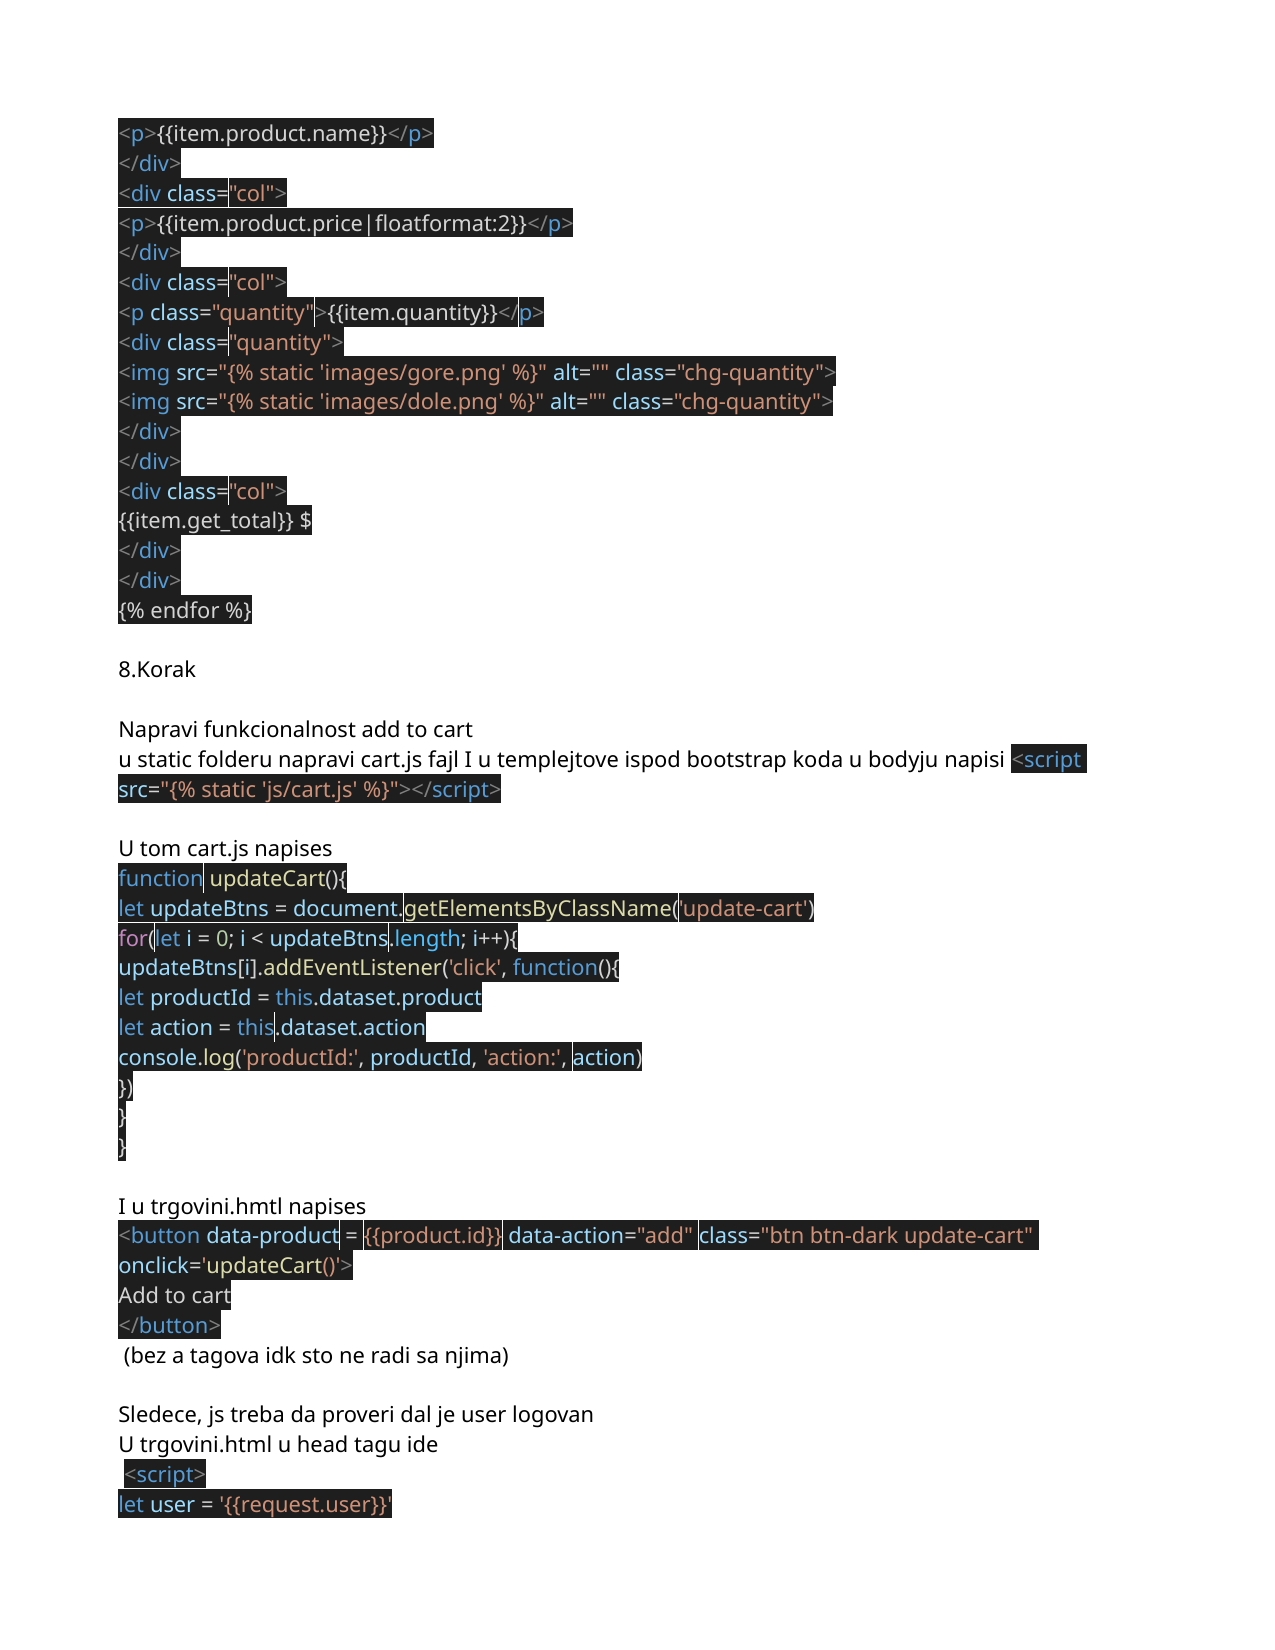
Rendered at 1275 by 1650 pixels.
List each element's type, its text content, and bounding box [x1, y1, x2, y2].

text <script> [118, 1459, 1157, 1488]
text console.log('productId:', productId, 'action:', action) [118, 1042, 1157, 1071]
text 8.Korak [118, 654, 1157, 684]
text </div> [118, 446, 1157, 476]
text Napravi funkcionalnost add to cart [118, 714, 1157, 744]
text <div class="col"> [118, 178, 1157, 207]
text (bez a tagova idk sto ne radi sa njima) [118, 1339, 1157, 1369]
text } [118, 1101, 1157, 1131]
text <p>{{item.product.price|floatformat:2}}</p> [118, 207, 1157, 237]
text {% endfor %} [118, 595, 1157, 624]
text </div> [118, 416, 1157, 446]
text </button> [118, 1310, 1157, 1339]
text for(let i = 0; i < updateBtns.length; i++){ [118, 922, 1157, 952]
text function updateCart(){ [118, 863, 1157, 893]
text Add to cart [118, 1280, 1157, 1310]
text } [118, 1131, 1157, 1161]
text </div> [118, 565, 1157, 595]
text <img src="{% static 'images/gore.png' %}" alt="" class="chg-quantity"> [118, 356, 1157, 386]
text <p>{{item.product.name}}</p> [118, 118, 1157, 148]
text u static folderu napravi cart.js fajl I u templejtove ispod bootstrap koda u bodyju napisi <script src="{% static 'js/cart.js' %}"></script> [118, 744, 1157, 803]
text <button data-product = {{product.id}} data-action="add" class="btn btn-dark update-cart" onclick='updateCart()'> [118, 1220, 1157, 1280]
text I u trgovini.hmtl napises [118, 1191, 1157, 1220]
text </div> [118, 237, 1157, 267]
text }) [118, 1071, 1157, 1101]
text updateBtns[i].addEventListener('click', function(){ [118, 952, 1157, 982]
text {{item.get_total}} $ [118, 505, 1157, 535]
text </div> [118, 535, 1157, 565]
text let updateBtns = document.getElementsByClassName('update-cart') [118, 893, 1157, 922]
text </div> [118, 148, 1157, 178]
text Sledece, js treba da proveri dal je user logovan [118, 1399, 1157, 1429]
text <div class="col"> [118, 267, 1157, 297]
text U trgovini.html u head tagu ide [118, 1429, 1157, 1459]
text let productId = this.dataset.product [118, 982, 1157, 1012]
text <img src="{% static 'images/dole.png' %}" alt="" class="chg-quantity"> [118, 386, 1157, 416]
text <div class="quantity"> [118, 327, 1157, 356]
text <p class="quantity">{{item.quantity}}</p> [118, 297, 1157, 327]
text <div class="col"> [118, 476, 1157, 505]
text let user = '{{request.user}}' [118, 1488, 1157, 1518]
text let action = this.dataset.action [118, 1012, 1157, 1042]
text U tom cart.js napises [118, 833, 1157, 863]
